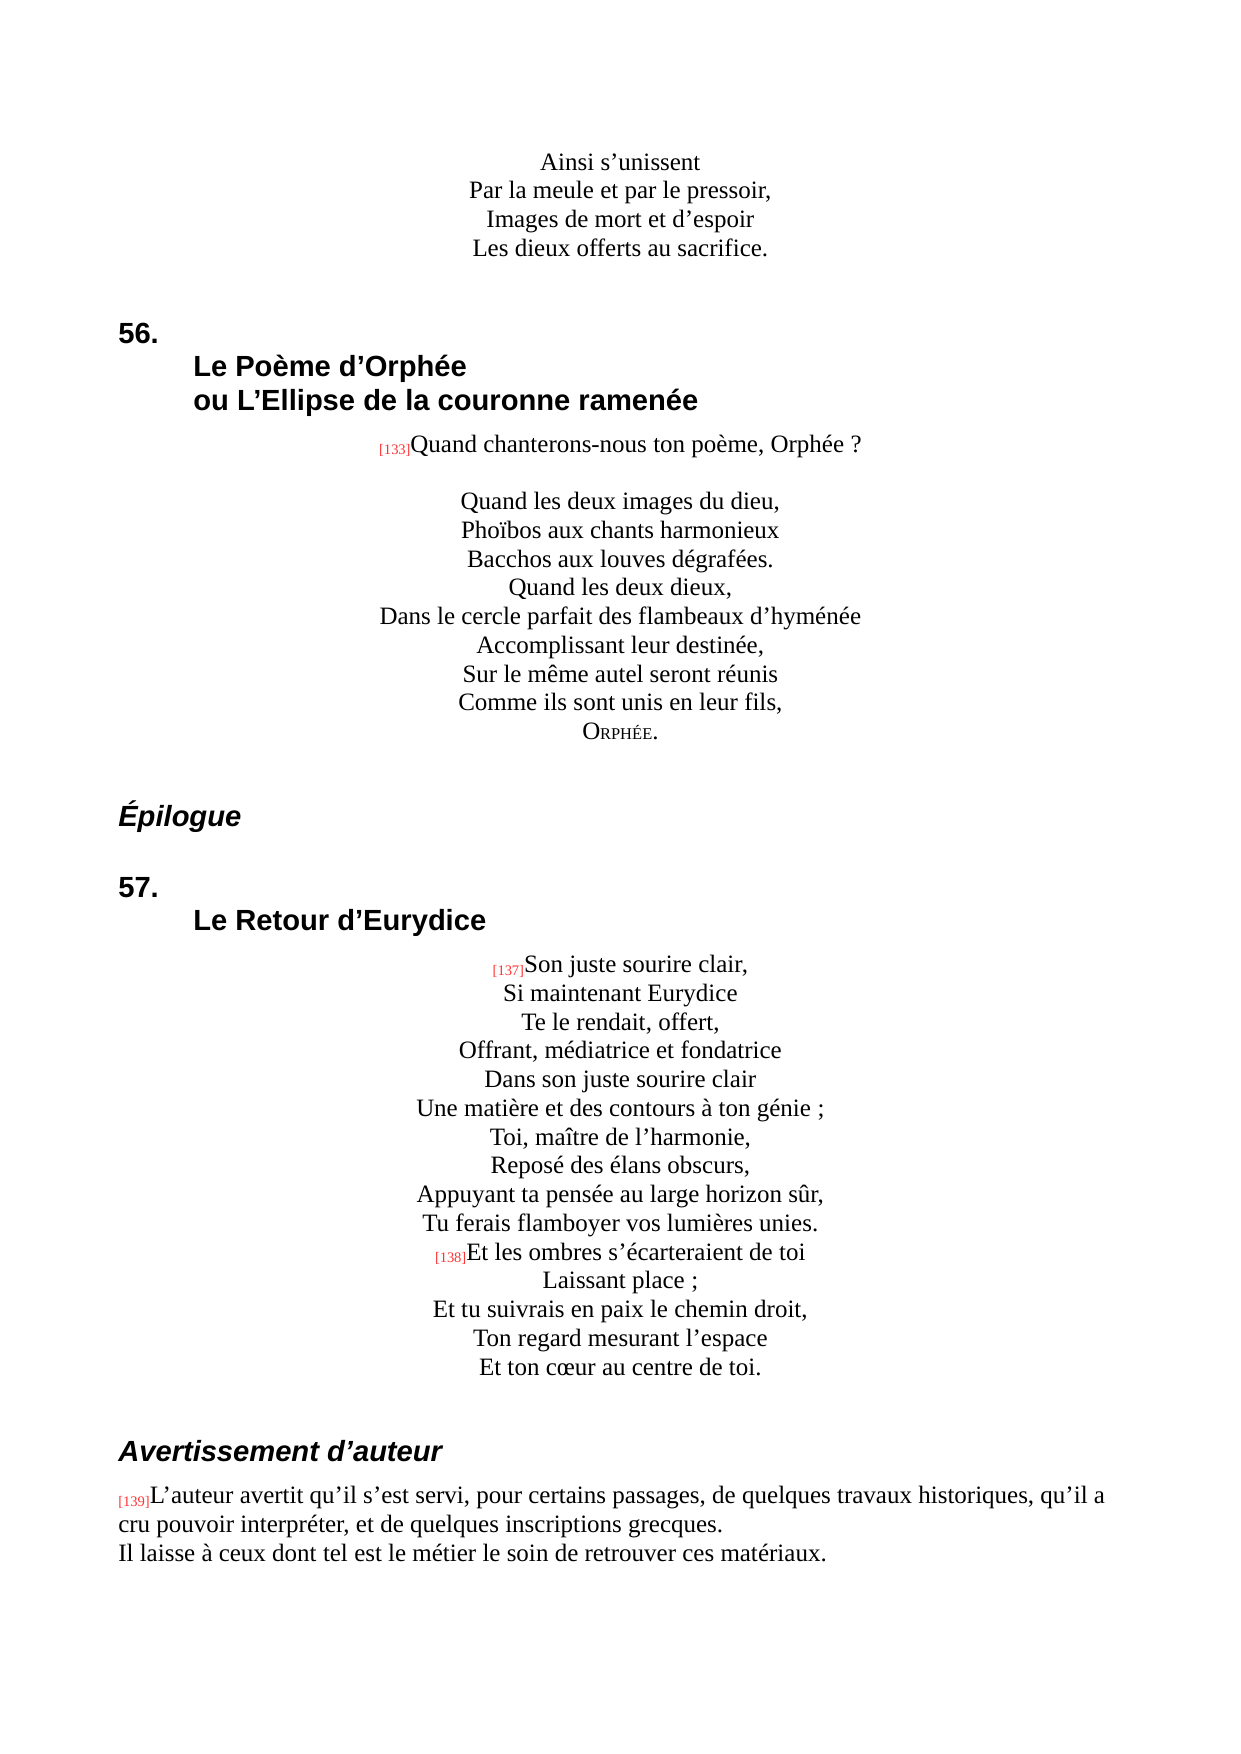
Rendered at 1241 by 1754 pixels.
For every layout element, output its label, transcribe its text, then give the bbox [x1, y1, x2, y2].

text Une matière et des contours à ton génie ; [118, 1093, 1122, 1122]
text Offrant, médiatrice et fondatrice [118, 1036, 1122, 1064]
text Dans son juste sourire clair [118, 1064, 1122, 1093]
text Laissant place ; [118, 1266, 1122, 1294]
text Orphée. [118, 716, 1122, 745]
subtitle Épilogue [118, 799, 1122, 832]
text Quand les deux images du dieu, [118, 486, 1122, 515]
subtitle 57. Le Retour d’Eurydice [118, 870, 1122, 937]
text Et ton cœur au centre de toi. [118, 1352, 1122, 1381]
text [139]L’auteur avertit qu’il s’est servi, pour certains passages, de quelques travaux historiques, qu’il a cru pouvoir interpréter, et de quelques inscriptions grecques. [118, 1480, 1122, 1538]
text Toi, maître de l’harmonie, [118, 1122, 1122, 1151]
text Il laisse à ceux dont tel est le métier le soin de retrouver ces matériaux. [118, 1538, 1122, 1567]
text Tu ferais flamboyer vos lumières unies. [118, 1208, 1122, 1237]
text Et tu suivrais en paix le chemin droit, [118, 1294, 1122, 1323]
text Ton regard mesurant l’espace [118, 1323, 1122, 1352]
text [137]Son juste sourire clair, [118, 949, 1122, 978]
text Bacchos aux louves dégrafées. [118, 544, 1122, 572]
text Accomplissant leur destinée, [118, 630, 1122, 659]
text Si maintenant Eurydice [118, 978, 1122, 1007]
subtitle 56. Le Poème d’Orphée ou L’Ellipse de la couronne ramenée [118, 316, 1122, 416]
text Dans le cercle parfait des flambeaux d’hyménée [118, 601, 1122, 630]
text Phoïbos aux chants harmonieux [118, 515, 1122, 544]
text Par la meule et par le pressoir, [118, 176, 1122, 204]
text [138]Et les ombres s’écarteraient de toi [118, 1237, 1122, 1266]
text [133]Quand chanterons-nous ton poème, Orphée ? [118, 429, 1122, 457]
text Reposé des élans obscurs, [118, 1151, 1122, 1179]
text Quand les deux dieux, [118, 572, 1122, 601]
subtitle Avertissement d’auteur [118, 1434, 1122, 1468]
text Comme ils sont unis en leur fils, [118, 687, 1122, 716]
text Te le rendait, offert, [118, 1007, 1122, 1036]
text Appuyant ta pensée au large horizon sûr, [118, 1179, 1122, 1208]
text Images de mort et d’espoir [118, 204, 1122, 233]
text Sur le même autel seront réunis [118, 659, 1122, 687]
text Les dieux offerts au sacrifice. [118, 233, 1122, 262]
text Ainsi s’unissent [118, 147, 1122, 176]
